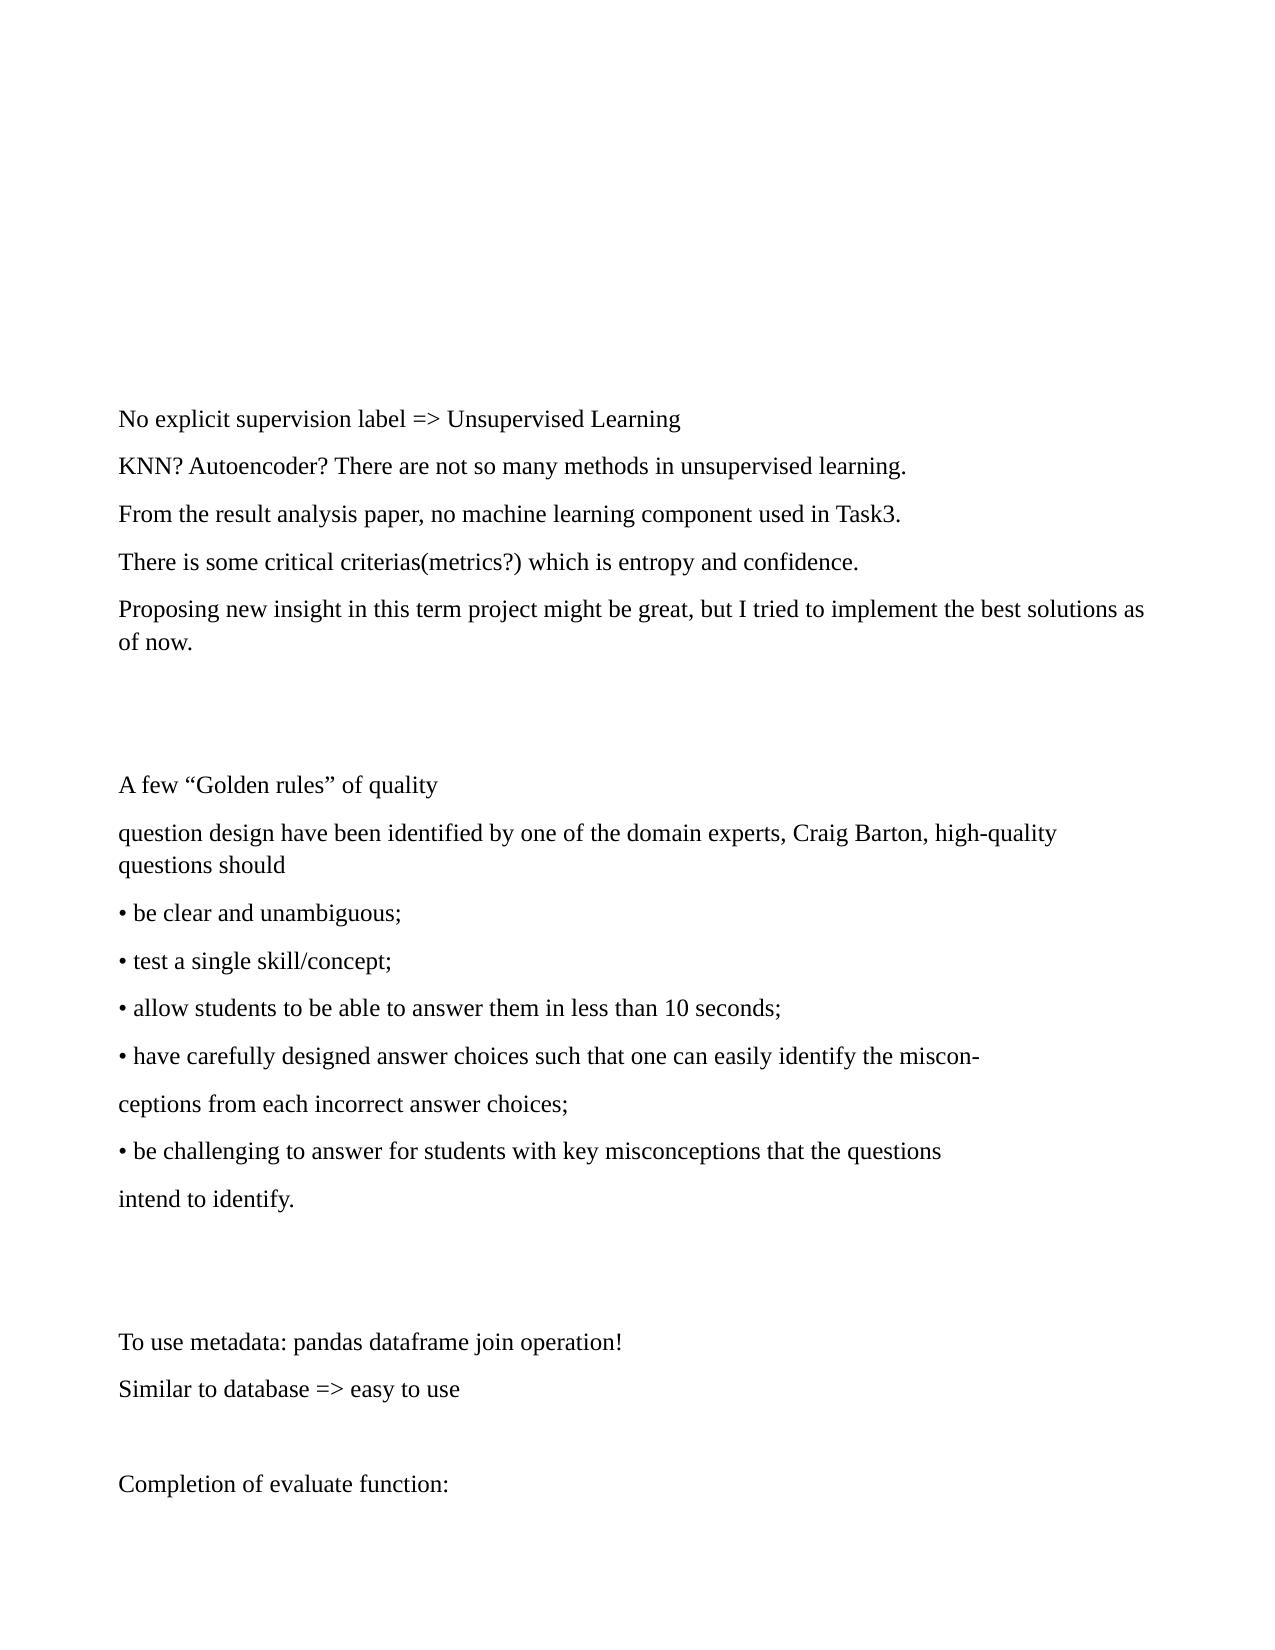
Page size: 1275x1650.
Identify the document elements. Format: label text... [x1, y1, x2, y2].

text Completion of evaluate function: [118, 1469, 1157, 1498]
text There is some critical criterias(metrics?) which is entropy and confidence. [118, 547, 1157, 575]
text Similar to database => easy to use [118, 1374, 1157, 1403]
text • have carefully designed answer choices such that one can easily identify the miscon- [118, 1041, 1157, 1070]
text No explicit supervision label => Unsupervised Learning [118, 404, 1157, 432]
text From the result analysis paper, no machine learning component used in Task3. [118, 499, 1157, 528]
text • be clear and unambiguous; [118, 898, 1157, 927]
text To use metadata: pandas dataframe join operation! [118, 1327, 1157, 1355]
text • allow students to be able to answer them in less than 10 seconds; [118, 993, 1157, 1022]
text KNN? Autoencoder? There are not so many methods in unsupervised learning. [118, 451, 1157, 480]
text ceptions from each incorrect answer choices; [118, 1089, 1157, 1117]
text Proposing new insight in this term project might be great, but I tried to implement the best solutions as of now. [118, 594, 1157, 656]
text • be challenging to answer for students with key misconceptions that the questions [118, 1136, 1157, 1165]
text A few “Golden rules” of quality [118, 770, 1157, 799]
text intend to identify. [118, 1184, 1157, 1213]
text question design have been identified by one of the domain experts, Craig Barton, high-quality questions should [118, 818, 1157, 879]
text • test a single skill/concept; [118, 946, 1157, 974]
